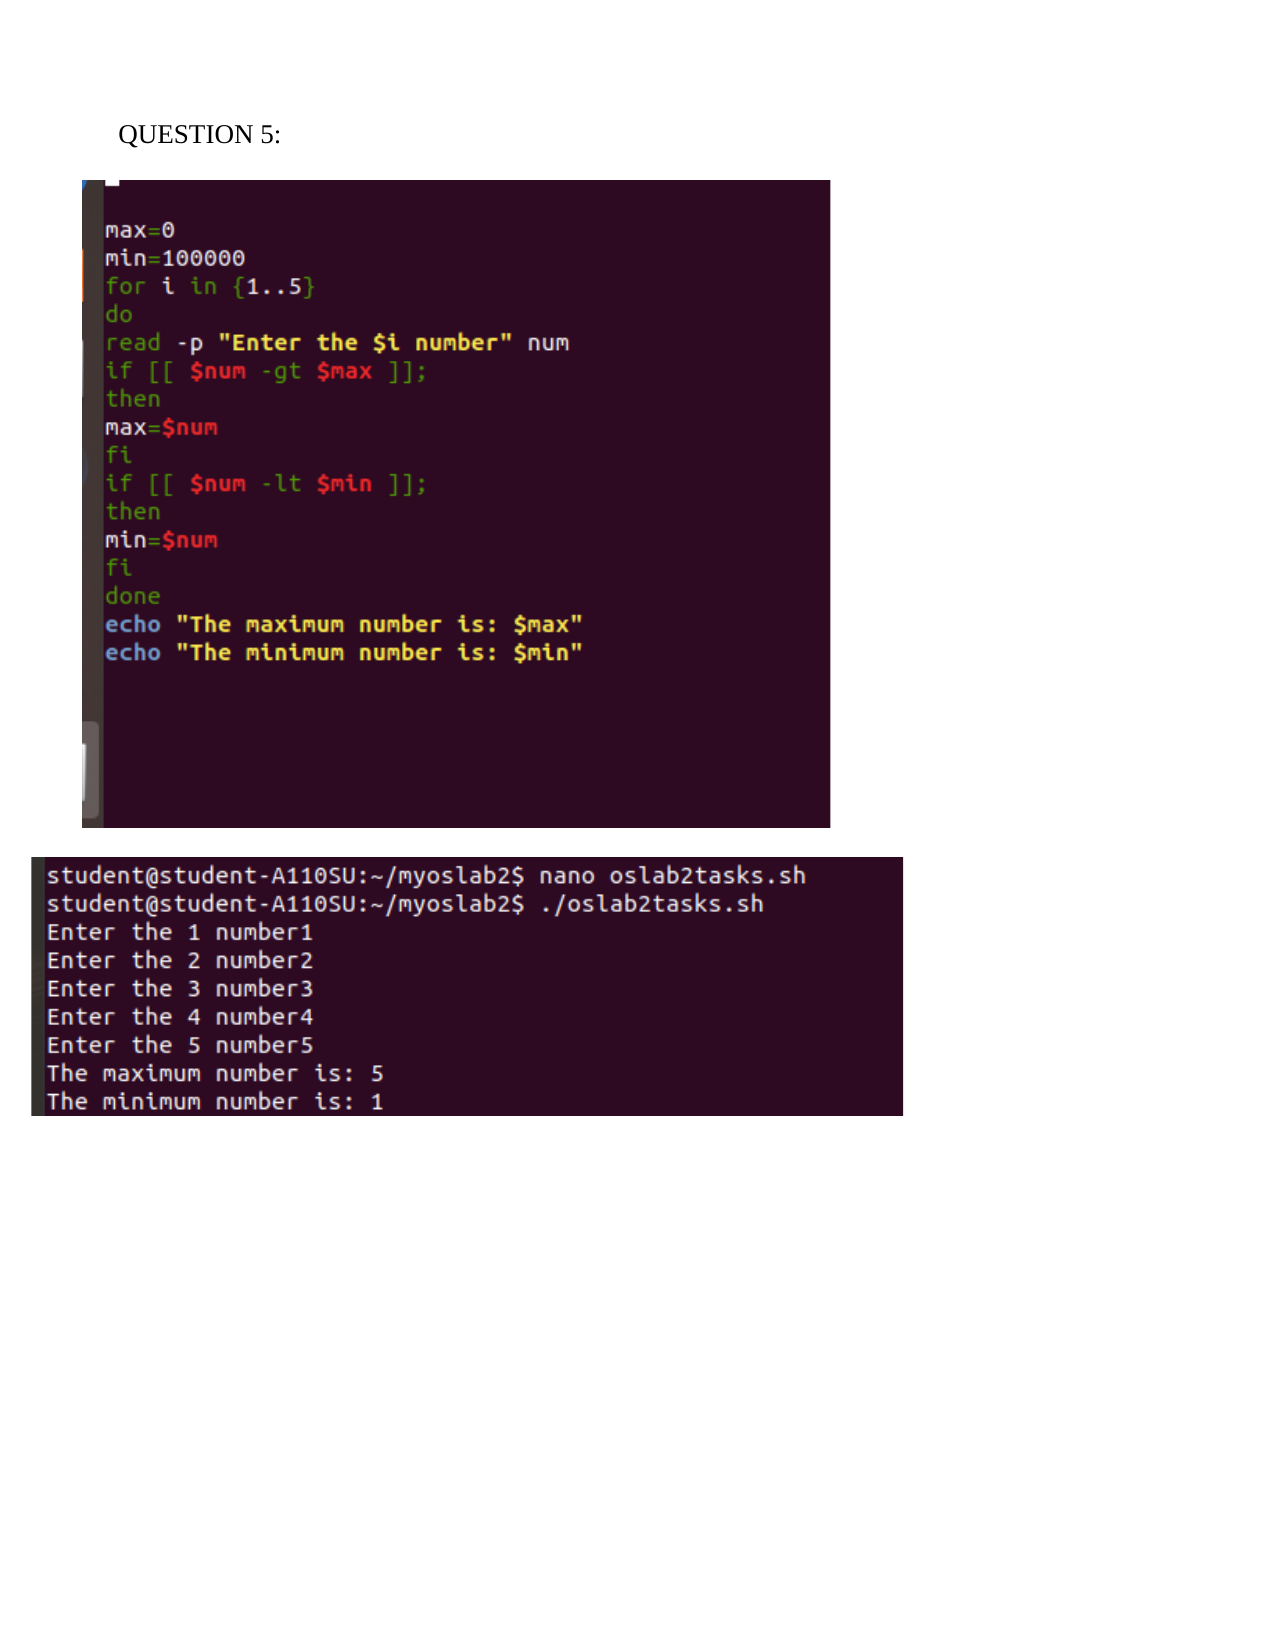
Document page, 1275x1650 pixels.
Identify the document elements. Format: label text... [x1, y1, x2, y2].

picture [82, 180, 831, 828]
text QUESTION 5: [118, 118, 1157, 149]
picture [31, 857, 904, 1116]
